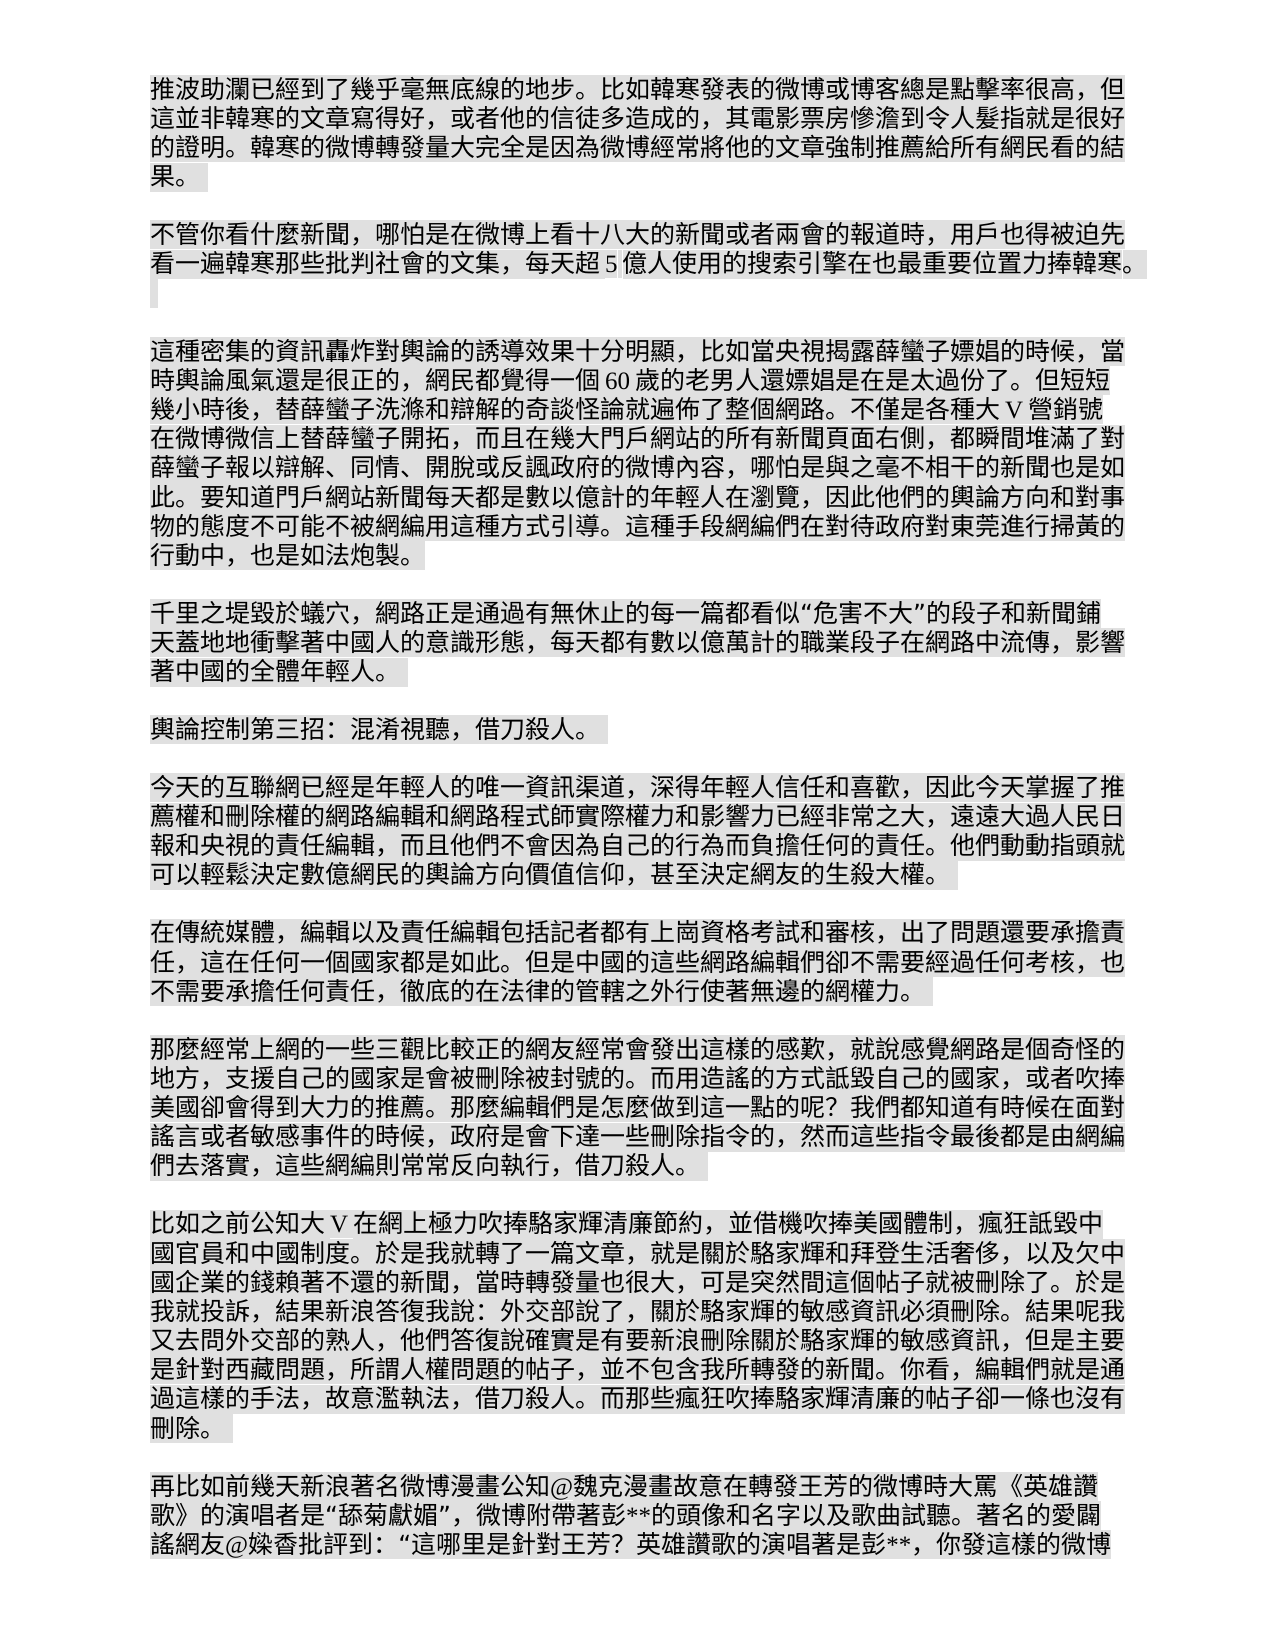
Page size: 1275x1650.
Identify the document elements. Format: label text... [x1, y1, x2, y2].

text 謝謝如龙提供這文章的連結。我怕連結往往很快就會失效，所以把文章複製下來，轉成繁體，讓台灣人讀一讀。強烈推薦。 第一次聽到韓寒，盛傳上億點閱率，於是我就去看他寫些什麼，文筆不錯，但內容並無深刻之處，水平一般，往往是一些所謂社會批判，但多屬雞毛蒜皮。於是我感到很不解，這樣的文字為何動輒千百萬人及時點閱，看兩篇就膩死了不是嗎？我並沒有任何推論，只是當時確實覺得很納悶。 後來，慢慢懂了網路，懂了網軍，懂了資訊操控，再加上台灣全然肆無忌憚的哄抬與造神現象，把那些綠油油的低能無恥的人渣們，一個個捧成明星、英雄、意見領袖，我這才真正看清楚我是活在一個什麼樣的世界中。 人們常把中國和言論管控及缺乏言論自由畫上等號，這完全是鬼扯蛋。中國的管控能力與範圍，差不多就像我在管控巴勒網一樣，只及於自身，而不是像美國那樣無所不在地管控全世界，並且每天散發根本數不清的各種假新聞與扭曲不實言論。我難道不能管理巴勒網？難道我要讓那些垃圾文字及造謠扭曲的極大量訊息充斥整個巴勒網？中國的言論管控，頂多就是像巴勒網這樣，把它乘以一億倍，都遠遠還比不上西方社會及美國滴水不漏無孔不入的管控、滲透與攻擊。 我始終相信這是一個大問題，但它的解決恐怕得透過兩樣東西，一是科技能力，二是資金。天底下並沒有所謂 "清者自清濁者自濁" 這回事；清濁的呈現，恰恰反映了一種能力的展現。這基本上就是一場戰爭，美國在這方面遙遙領先，中國卻像個很善良的北七那樣，每天吃啞巴虧，每天被霸凌，自己是這場戰爭的最大受害者，卻反而還揹了滿身黑鍋。 陳真 2017. 08. 26 =========================== 周小平：文化冷戰與網權力揭秘 2014-03-24 來源：https://goo.gl/dzbNFD 中美較量進入關鍵時代，硬實力不斷下滑的美國，為何仍自信滿滿？ 美國的巧實力和軟實力究竟是如何運作的？ 互聯網為何屢屢淪為顔色革命的最大幫兇？ 看不見的網路輿論為何可以輕易操縱政局？ 泛濫的虛假資訊和失控的網路當如何治理？ 批量化造謠與軍團化的輿論犯罪與資訊恐怖主義究竟應如何防範？ 第一段：網路輿論和網權力是如何失控的？ 進入21世紀以來，網路成為了一種全新的資訊獲取方式，憑藉其快捷的傳播效率和靈活多變的特色受到了全體年輕人的追捧。網路資訊傳播方式超越了工業時代的報紙、電視、千倍不止。其差距就好像火藥槍與原子彈的差距一樣。 有人曾經對我說“周小平，我認為網路是年輕人獲取資訊的重要渠道。”我回答他說：“不對，網路不是年輕人獲取資訊的重要渠道，而是唯一渠道。”現在的年輕人不看電視也不看報紙，即便偶爾看了，他們也不會完全相信電視和報紙的說法，而是會去網路上求證一下，或者通過網路參與討論。因此，互聯網成為了年輕人獲取資訊建立世界觀的唯一渠道。但是，現在這個渠道早就被別人佔領了。 與美國對互聯網的嚴格管理相反的是：我們國家的互聯網一直處於一種疏於管理的狀態。這種疏於管理的狀態造成的結果並非是讓中國的互聯網變成一個無序的自由資訊場，而是讓中國的互聯網淪為了一個被他人掌握和控制了的意識形態戰場。這種明顯的控制我們可以從以下幾個方面清晰地得到驗證。 首先：任何一個網民從進入網路世界的第一刻開始就落入了一個精心設計且組織嚴密的資訊圈套中。比如當網民註冊微博的時候，微博會自動推薦網民關注幾十個帳戶，而這些帳戶裏推薦的大V，100%都是在網上罵政府，或者傳播歷史虛無主義者，造謠，抹黑中華民族，貶低中國人，反對中國現行體制的博主。沒有一個愛國者能享受到這種“待遇”。 而在互聯網協會召開的一次研討會上，有人當面質疑網路媒體只推薦公知的時候，一位從21財跳槽到騰訊的總編輯則這樣當著國新辦和互聯網協會的政府官員回答道：“如果你們愛國者想要獲得我們媒體的推薦，那麼只有一個辦法，就是你們也像公知那樣說話，也推廣公知的理念，否則我們的平臺絕對不會推薦你們的東西。”。我覺得像這樣的人會毀了騰訊的新聞事實派的招牌，這樣的人是騰訊的負資產。 也就是說，在中國的互聯網上誰的粉絲多少，絕對不是由這些人自己的才能獲得的，而是憑藉他們的政*治站隊來獲得的，誰把中國罵得狠，誰反黨反得凶，誰就有粉絲，誰就有話語權。比如某著名反體制律師就在微博的推薦下，幾個月漲了數百萬粉絲。這些粉絲全部是被動，被迫關注的這位律師。因此在網路平臺上，任何一個人，都可以成為大師和大V，前提就是你得醜化中國，反對體制。只要你敢醜化中國，反對體制，自然就會有掌握網路推薦權的人，會給你助力添柴。 因此中國的網民從一上網開始，就會被迫地受到這些反社會和反體制大V的誘導，而那些反駁公知的聲音，愛國的聲音則被生硬的遮罩了，所以在現在這個網路上愛國的聲音永遠辯論不過恨國的聲音，正能量遠遠少於負能量。其原因就是在於網權力的擁有者刻意推薦恨國大V，刻意推薦負能量資訊。然而他們不僅大量推薦恨國大V，刻意推薦負能量資訊。而且還刪除正能量資訊，封殺正能量博主。在當前的互聯網，愛國者不僅得不到推薦，就連正常行文也不行。針對愛國者和正能量的各種封殺手段層出不窮，一刻都沒有停止過。 比如在微博上，他們讓公知大V漲粉，卻讓愛國者掉粉。比如我和一些朋友的賬號都出現了很奇怪的現象，那就是我們的真實粉絲關注和互相關注總是會莫名其妙地被自動取消，而粉絲質量也越來越差。每天都會有大量的僵屍粉和機器人ID替換掉我們的真實粉絲。 在微信，任何一篇正能量文章，哪怕是經過正規媒體發表的，微信的編輯也會將其遮罩，禁止群發。而抹黑中國的，造謠中國的，都會被大量放行。比如，12月25日發佈紀念毛主席的文章《他和他們的家國夢》，全文無一個敏感詞，竟被微信遮罩，但同日，拐彎抹角詆毀毛主席的文章《毛澤東和他的情婦們》卻被微信編輯大量放行，轉發數億次之多。再比如文章《請不要辜負這個時代》時常微信遮罩，而用假資料造謠抹黑中國的所謂《2014年中國國情資文》則被微信編輯大量放行，轉發數億次之多。再在比如質疑公知的微信經常被編輯封殺，而造謠總書記家人的謠言《習主席的女兒為什麼拒絕回國》則被微信編輯大量放行，轉發數億次之多。 不僅在微博和微信，在網路各大論壇，新聞頻道也是如此。恨國公知，反體制人物的言論永遠會被熱門置頂，而愛國者的文章則從來享受不到這個待遇，就算偶爾被要求推薦，他們也只是做個樣子，放在一個沒有流量的位置，或者給你換一個沒有意義的標題，以此來降低你的文章點擊量。所以，在這種情況下，中國的年輕人如果不反黨反社會反體制那才怪了。意識形態的形成是大量資訊長期灌輸的結果，但年輕人每天接收到的都是這些資訊，我們還能奢望網路上能誕生正能量嗎？顯然是不行的。 第二段：網權力是如何打造大V，又是如何打擊愛國者的？ 我們都知道反體制公知大V似乎在網上民意很高，當然這是因為網權力的掌握者給予了他們大量的粉絲和話語權，網路平臺的編輯給予了他們大量的推薦。可這僅僅是一個方面，因為網路上一直也充斥著對他們的質疑之聲，可是質疑反體制公知大V的聲音卻總是無法放大。我們還知道網路上一直都有一群愛國網友在自覺自願地愛國，在積極主動地散播正能量，他們的支持者不少，可是他們卻總是被輕易地造謠和抹黑，這一切是怎麼發生的呢？ 偶像在數位時代是最容易被塑造的東西，因此網權力的掌握者可以通過互聯網輕鬆造神，大多數互聯網的公知大V其實都是經不起推敲的，但網權力的掌握者可以讓他們不受到推敲。大多數愛國者在網路上實際表達的不過是一些樸素的愛國情懷，他們本身都是一些平凡的普通人，但網權力的擁有者則可以輕鬆地針對他們發起一場無處不在的網路大字報，用文革的方式將他們打倒。 比如著名公知李X復(陳真按：可能是指李開復)，造謠傳謠只是他的副業，而通過深入中國互聯網產業，頭頂天使投資人的光環，對中國互聯網從業者和創業者進行精神洗腦這才是他的真正使命。在他掌舵穀歌期間，穀歌用棱鏡計劃監控和盜取中國政府資料以及網民網銀資訊，他多次在各種互聯網創業大會上宣傳基督教和美國的所謂的民主體制，2012年他甚至誘騙了即刻搜索的鄧亞萍，他向鄧亞萍推薦了兩個自己原來在穀歌的手下，用一紙協定將即刻搜索的現金流耗盡，卻沒有給即刻搜索完成任何產品。但就是這樣的一個人，為什麼他在互聯網上看起來依然是擁泵無數好評連連呢？答案很簡單：這是一種假像。 李X復的微博下面千篇一律的粉絲祝福看似無可匹敵，但實際上這裏面是因為有人對其進行了技術處理。就算你半夜三點去李開復的微博評論批評他，或者用事實反駁並艾特他，那麼幾分鐘後你的批評就會被自動清除，然後拉黑，這種工作量顯然不是人力可以完成的。而只要你去他的微博誇獎他，他就會自動向你回復謝謝啊。經過網友曝光，李開復的自動回復功能暫時關閉了，但自動清除對李開復的負面資訊功能至今依然存在。 並且，針對李X復的網路評論有多少是真人評論，很難有人知道。我們唯一可以確認的是，天涯論壇就曾經被查獲了70多萬個相同密碼的帳戶，用於機器軟體輪番登陸製造虛假民意和鋪天蓋地的評論。而微博的機器ID和類似軟體只會更多不會更少。不僅微博如此，論壇和新聞也如此。經過網監的證實，網易編輯可以當著他們的面在幾分鐘內，把一個新聞後面的幾千條負面評論全部變成正面評論，且評論得滴水不漏。 因此，在這種自動遮罩刪除負面資訊，無限放大和吹捧個人履歷的三位一體的網權力助推和包裝下，一個個公知形象被打造起來了。可是這種包裝畢竟是虛假的，從政府抓捕了看似千萬粉絲的薛蠻子卻沒有引起他的粉絲暴動，而從韓寒的小說改編成的電影卻以零票房收尾等情況我們也可以看出這些大V的內虛和外強中乾。但這些表面資料卻極其容易誘使電臺媒體、地方政府、年輕人對這些公知進行盲目崇拜和跟風，這些公知大V藉此活躍在個大官方媒體上，進一步大出風頭。 同樣，網權力的掌握者不僅極力打造反社會反體制大V，不僅懂用一切可用的網路技術和網權力維護這些大V的形象，而且還常年用相反的手段來打擊和毀滅愛國者。首先，愛國者在網上就永遠也不可能享受到自動刪除負面資訊這種高級的定制技術服務，其次對網路愛國者的定義各大網路平臺也極盡污蔑之能。比如在百度搜索王小石首先出來的就是一則貪污犯的資訊，對王小石的詞條評價則是將其描繪成狂熱的文革的瘋子。 所以，網權力已經在中國的互聯網締造了一種：“愛美國昌，恨美國亡。愛中國死，恨中國發。”的普遍事實。人性都是趨利避害的，面對這種絕對的輿論話語權和壓倒性的網權力，大多數人都會選擇投機或者沈默。而整個國家的輿論就在這種形勢下，一步步惡化。因為敢站出來表明自己愛國的人都要遭受全網打擊，而那些憎恨這個國家的公知則會得到整個網路的力捧和保護。 2013年因為在春晚唱英雄組歌而成名的歌手王芳，因為在微博上表達自己熱愛祖國的情感而被圍攻，數百名公知以及營銷帳戶轉發“穿上軍裝，也不過像軍妓”的微博攻擊王芳。一時軍妓一詞滿天飛，而歌手王芳在新浪多次投訴，微博對這些侮辱者和攻擊者沒有做出任何處理，反而是將禁止了王芳的評論權關閉，令其有口莫辨。 而在微博，因為表達自己愛國傾向就被圍攻的還有溫兆倫，劉嘉玲等港臺藝人，誰只要敢說一聲愛國，就會招來反體制公知以及營銷號們的集中轉發和譏笑，他們正以此引導網路輿論向一切敢於熱愛這個國家的人無端開炮。 第三段：在互聯網資訊戰中，網權力是如何控制輿論的？ 在完全控制了互聯網話語權，擁有了對資訊的絕對掌控，又在培養了一系列的反體制公知大V之後，互聯網戰爭已經悄然爆發。事實上這十年來，互聯網資訊戰爭一直在進行著。那些掌握了網權力的人，培養了海量公知大V的人，正利用手中的網路平臺、網路大V以及網權力向中國的網民進行密集的意識形態炮轟。在這個看不見的戰場，硝煙彌漫，每天來自各個方面的負面以及虛假資訊轟炸都以數以億萬計的次數橫行在互聯網上。 輿論控制第一招：根據事物兩面性，反向解讀中國，正向解讀外國。 任何事情都具備兩面性，網路媒體常常根據這一特點，全盤負面解讀中國，全面正面解讀美國。騰訊網的新聞用戶端與微信結合直接就擁有了6.7億網民閱讀量。那麼牽動著幾億年輕人眼球網編又是怎樣誤導輿論的呢？首先我們來看一個案例，當中央宣佈打擊腐敗份子的時候，本來應該是一件大快人心的事情，但結果他們的編輯在新聞背後以網友評論的方式，推薦了一條引導性的讀後點評，是這樣寫的：“傻不傻啊，這樣搞只能把有才能的人逼得離開政府，留下來的都是混日子的南郭先生，以後出臺一些更荒謬的政策，讓你們哭去吧。” 再比如，美國警察毆打亞裔老人的新聞，這些網編則向網民解讀道：“打得好，要是中國警察也這樣就好。這說明美國執法必嚴，是法治國家。”——這真是為美國洗地不遺餘力，為抹黑中國不分青紅。 同樣的問題也出現在其他的網路媒體，比如財X網這條微博就很有代表性，當美國人製作巨大的巧克力棒的時候，他們吹捧說這是創意，是世界上最好的巧克力公司。當中國人製作巨大的月餅的時候，他們說這是浪費，是恥辱。 而類似的現象，在互聯網行業已經是一個普遍現象。幾乎每條新聞互聯網編輯們都是這樣操作的，每天都有數以億萬計的人在瀏覽這種負面解讀的新聞。不信，我們隨手翻幾條新聞，看看當這些新聞觸網之後，都變成了什麼模樣。 比如這條， 環球時報的原文是：《中國海監船追擊日本漁船出12海裏》，但結果竟然被網路媒體改為：《中國海監船在釣魚島12海裏處停止追擊》。 解放軍報原文：《中國夢的自信在哪里》，但結果竟被網媒改為：《軍報：我們的主義是宇宙真理》 網友文章原文：《運9之迷-我國新型運輸機初探》，但結果竟被網媒改為：《中國運9自動化程度仍不如C-130》。 環球網原文：《默克爾向中國傳遞合作信號》，但結果竟被網媒改為：《默克爾希望中國對制裁伊朗態度積極》。 人民網原文：《俄羅斯披露中國強大的防空戰力，紅旗16性能出色》，但結果竟被網媒改為：《中國防空系統難以抵擋巡航導彈攻擊》。 人民網原文：《俄媒披露中國或造千架四代機，數量在世界居首》，但結果竟被網媒改為：《中國三代機發動機性能不達標，殲20難成功》（原文沒有一字和發動機有關）。 人民日報原文：《摒棄“狹隘的極端主義”》，但結果竟被網媒改為：《黨報：因腐敗就否定國家太極端》。 解放軍報原文：《理解不曲解》，但結果竟被網媒改為：《軍報：領會領導意圖的幹部才是好幹部》。 環球時報原文：《美國中國日本等國投票反對廢除死刑》，結果卻被網媒改為：《111個國家支援暫停死刑，中國和朝鮮反對。》等等等等，不一而具。這樣的負面解讀在互聯網已經持續了十多年，請問，天天用這種角度看中國的年輕人們又怎能不對這個國家和政府充滿了困惑和鄙視以及敵意呢？ 輿論控制第二招：遮罩美國負面，放大中國負面。資訊炸彈飽和轟炸。 我們通常都認為有爭論才有進步，但是如果網路平臺的話語權全盤失控的話，那麼任何爭論都沒有意義。因為網路媒體只放大一方的聲音，卻遮罩另外一方的聲音。在這種極不公平的網路環境下，沒有人可以與之辯論。比如在中國好還是外國好的問題上，網路平臺全面倒向美國，以集團軍的方式作戰從多個角度不同層面進行資訊轟炸。 比如在百度搜索：“福利非常好,水費全免,電費非常便宜”這組關鍵字我們可以看到有552萬個搜索結果，這些網路文章幾乎覆蓋了所有的論壇和微博微信產品，貼得到處都是。這些文章千篇一律，使用的是同一個模板，同樣的內容。唯一不同的是國家的名字，這些帖子的編造者用遊記或者出差筆記的手法，吹捧各個國家的福利待遇好，有澳洲、法國、臺灣、印度、英國、日本、美國、韓國、甚至尼泊爾、埃及、伊拉克等等，從房價到醫療再到教育、再到衣食住行進行全面的造謠，吹捧中國以外的地區人民生活都是天堂，只有中國最糟糕，矛頭直指共產黨和中國體制，而大量沒有出過國的網民都十分相信這些遊記和內容。這種從衣食住行方方面面抹黑中國的謠言段子在微博微信上更是泛濫成災。 甚至連法X功(陳真按：法輪功)等一些邪教的資訊以及他們編造的政治謠言也有職業水軍長期在微信上到處散佈，每個微信公共賬號博主都曾經收到過。而這種大規模的有組織的行為顯然不是網友自發的，只能是來自境外勢力的專業運作。 此外，大多數的網路熱點的爆發，公知以及網路平臺編輯們的參與無處不在。他們憑藉手中的粉絲數量或者編輯權力可以隨時隨地製造熱點。他們可以把警察抓壞人可以說成暴力執法，把老人摔倒可以說成城管打人，把“消防員奮戰2小時把被洪水圍困的9個市民救起了8個。”的新聞篡改為“飯桶消防員2小時救不回1個人。”可以說高鐵有輻射，也可以說殺人犯是英雄。他們為什麼會有如此翻雲覆雨的能力呢？如果我們仔細觀察就不難發現，這些熱點事端或者謠言的背後都有公知大V們集體轉發和網站編輯們暗中推波助瀾。 通常情況下，那些平時造謠傳謠的各種營銷微博，只是在利用虛假歷史或者誇張的謠言吸引要求，公知們也是各推各的理念，但在需要製造社會熱點的時候，他們則必然會集中力量去轉發同一個帖子，就像約好了一樣。所以，政府偶爾警告幾個甚至十幾個公知根本沒有用，只要一半以上的營銷號和公知參與轉發，就足以形成巨大的網路熱點，在很多熱點事件上，我們都不難看到各類公知賬號在極短的時間內像排隊一樣地轉發。 不僅公知會集中轉發炒作，而且網站小編還會利用自己手裏的網權力，為這些謠言和熱點事件推波助瀾，他們或者在論壇上給這些帖子置頂，加精，強推，又或者在微博上給這些微博加分，幫助其擠進熱門排行榜，甚至動用軟體的群發功能向數以億計的網民群發謠言。 2013年，有網友混入了公知們組建的轉發聯絡群，就獲得了他們在造謠污蔑王小石、周小平等網攻擊事件中的操作手法，他們首先是編造謠言，用一個匿名的小號發佈，再邀請幾十個公知以及營銷號進行集中轉發。然後微博編輯再幫助他們加分加熱點，以及通過微博以及各大網路新聞軟體向數億微博用戶群發謠言。而公知和營銷號之所以這樣幹，是因為他們可以賺到錢。從支付寶交易記錄來看，如@擺古論今 @高會民這樣的中小V營銷號，轉發謠言一次150，原創一條300元，一個月有數百條，收入數萬元，而其他大V價格更高。 而同樣的操作手法在東莞掃黃、北京7.23大雨、廈門公交車縱火案、余姚大水、馬航飛機失事、雅安地震、自來水含鉛、只有中國有霧霾、中國崩潰論、夏俊峰案、冀中星爆炸案、縫肛門假新聞、陳寶成假抗拆，以及楊佳案等數百起社會熱點話題中都屢見不鮮。 比如在霧霾問題上，就是如此。全世界都在治理霧霾，中國確實需要環保，這些都沒有問題。但是網路卻把一個現象極端放大，形成一種全民恐慌。。每當美國大使館發佈pm2.5預報，就有無數營銷帳戶和公知拼命轉發，並且像墨迹天氣、百度首頁以及其他天氣預報手機軟體也都紛紛跟進，一方面編輯隨意修改或誇大污染值，網友每天打開手機和百度首先映入眼簾的就是“嚴重污染”四個字。 在這些網路編輯眼裏，只要起霧就是污染，只有藍天白雲才是無污染，全然不顧只要起霧pm2.5必然飛快上漲的基本科學常識。大多數國家都不會以單獨的pm2.5濃度作為污染值來發佈，而是會根據大氣中的有毒成分來公佈，可唯獨中國的媒體和天氣軟體是用pm2.5來衡量污染值的。 在同一天，我們看到北京氣象臺發佈的分明是陰天有霧，有輕度污染。但是在這些軟體和百度首頁以及各大門戶網站上卻是紅色大字：“嚴重污染”。甚至只要網友在霧天打開微博，無論閱讀什麼資訊，頂部都經常會出現利用霧霾大搞軟體營銷的非法廣告。 每逢大霧，必有大謠，無論正規媒體闢謠多少次，但說中國煤炭含有放射性，每年幾萬噸鈾燃燒到空氣中造成放射性霧霾的虛假消息仍然成億萬次地通過微信鋪滿了全國的大部分手機。只要有利於引起負面情緒，不管再假的謠言，都會得到微信編輯的放行。 實際上霧霾絕非中國特色，天氣為主導才是主因，全球霧天PM2.5濃度都很高，通過網路查詢我們不難看到日本、英國、法國、美國同樣如此。早就有在國外留學的網友拿出英國、美國、法國、日本PM2.5經常爆表的資料來反駁“中國霧霾論”，但網站編輯面對這些網友發出的：“外國起霧PM2.5也爆表的質疑”時，則巧妙地用兩種截然相反的態度去誘導輿論。 我們經常看到同樣的頭版位置，如果是中國起霧編輯就會加上“嚴重污染”“市民戴口罩出行”等解讀，而如果是美國起霧，編輯們則加上“芝加哥恍若仙境”“自由女神騰雲駕霧，仿佛浮在空中美輪美奐。”甚至各大網站還集中轉發“中國霧霾漂到日本”，“美國霧霾是從中國飄過去的”這樣的假新聞，以此吹捧美國環境，詆毀中國環境。 其實，任何一個國家都沒有用pm2.5來作為污染衡量標準，因為只要下雨下雪起霧都必然爆表，即便原始森林也不例外。但中國媒體卻拼命放大霧，甚至搬出霧霾這個辭彙來進一步誇大中國的環境問題。 除此之外，篡改搜索結果也是網路媒體的慣用手段。比如你通過網路查找網路電子詞典，或者使用搜索引擎，關於美國的基本都是正面的，關於中國的則基本是負面的。2013年我曾經在央視《對話》節目中曝光過使用百度搜索“奧巴馬打傘”出來的結果是奧巴馬自己打傘，和中國幾個鄉長讓別人打傘的畫面，搜索“美國警察打人”出來的結果全部是中國警察和城管打人的圖片。 當時在場的幾位嘉賓和北京市互聯網協會的佟力強均現場測試證實了這一點，消息曝光後百度編輯和相關技術人員迅速修正了這一“問題”。但更多的關鍵字卻並沒有修改，比如現在搜索“外國人下跪”出來的畫面卻依然全部是中國人下跪的畫面，搜索“小布希打傘”出來的結果依然是小布希自己打傘並且和中國個別幹部讓部下打傘的照片。再比如搜索查找百度百科，關於謠言的定義引用的案例卻是“一則謠傳中央日報稱毛主席能活140歲。”等等等。 基本上，網路詞典和搜索引擎是現在的年輕人學習知識的主要來源，但是我們可以看到在那上面美國的歷史、英雄人物、典故都被全面美化的，而中國的歷史或者熱點辭彙則被片面地解讀著，甚至有官員被紀委查獲落馬以後，他們的百度詞條也會被修改為“中央維穩系畢業”，但是對美國的官員就算欠錢不還，鋪張浪費，但百度詞條也將其定義為“廉潔簡樸”。因此我們不難看到一些互聯網從業者正在系統性地利用一切機會謠翻中國，誤導網民。 不僅如此，在散播那些敢於抹黑中國和如果造謠詆毀中國的公知言論方面，網站編輯們的推波助瀾已經到了幾乎毫無底線的地步。比如韓寒發表的微博或博客總是點擊率很高，但這並非韓寒的文章寫得好，或者他的信徒多造成的，其電影票房慘澹到令人髮指就是很好的證明。韓寒的微博轉發量大完全是因為微博經常將他的文章強制推薦給所有網民看的結果。 不管你看什麼新聞，哪怕是在微博上看十八大的新聞或者兩會的報道時，用戶也得被迫先看一遍韓寒那些批判社會的文集，每天超5億人使用的搜索引擎在也最重要位置力捧韓寒。 這種密集的資訊轟炸對輿論的誘導效果十分明顯，比如當央視揭露薛蠻子嫖娼的時候，當時輿論風氣還是很正的，網民都覺得一個60歲的老男人還嫖娼是在是太過份了。但短短幾小時後，替薛蠻子洗滌和辯解的奇談怪論就遍佈了整個網路。不僅是各種大V營銷號在微博微信上替薛蠻子開拓，而且在幾大門戶網站的所有新聞頁面右側，都瞬間堆滿了對薛蠻子報以辯解、同情、開脫或反諷政府的微博內容，哪怕是與之毫不相干的新聞也是如此。要知道門戶網站新聞每天都是數以億計的年輕人在瀏覽，因此他們的輿論方向和對事物的態度不可能不被網編用這種方式引導。這種手段網編們在對待政府對東莞進行掃黃的行動中，也是如法炮製。 千里之堤毀於蟻穴，網路正是通過有無休止的每一篇都看似“危害不大”的段子和新聞鋪天蓋地地衝擊著中國人的意識形態，每天都有數以億萬計的職業段子在網路中流傳，影響著中國的全體年輕人。 輿論控制第三招：混淆視聽，借刀殺人。 今天的互聯網已經是年輕人的唯一資訊渠道，深得年輕人信任和喜歡，因此今天掌握了推薦權和刪除權的網路編輯和網路程式師實際權力和影響力已經非常之大，遠遠大過人民日報和央視的責任編輯，而且他們不會因為自己的行為而負擔任何的責任。他們動動指頭就可以輕鬆決定數億網民的輿論方向價值信仰，甚至決定網友的生殺大權。 在傳統媒體，編輯以及責任編輯包括記者都有上崗資格考試和審核，出了問題還要承擔責任，這在任何一個國家都是如此。但是中國的這些網路編輯們卻不需要經過任何考核，也不需要承擔任何責任，徹底的在法律的管轄之外行使著無邊的網權力。 那麼經常上網的一些三觀比較正的網友經常會發出這樣的感歎，就說感覺網路是個奇怪的地方，支援自己的國家是會被刪除被封號的。而用造謠的方式詆毀自己的國家，或者吹捧美國卻會得到大力的推薦。那麼編輯們是怎麼做到這一點的呢？我們都知道有時候在面對謠言或者敏感事件的時候，政府是會下達一些刪除指令的，然而這些指令最後都是由網編們去落實，這些網編則常常反向執行，借刀殺人。 比如之前公知大V在網上極力吹捧駱家輝清廉節約，並借機吹捧美國體制，瘋狂詆毀中國官員和中國制度。於是我就轉了一篇文章，就是關於駱家輝和拜登生活奢侈，以及欠中國企業的錢賴著不還的新聞，當時轉發量也很大，可是突然間這個帖子就被刪除了。於是我就投訴，結果新浪答復我說：外交部說了，關於駱家輝的敏感資訊必須刪除。結果呢我又去問外交部的熟人，他們答復說確實是有要新浪刪除關於駱家輝的敏感資訊，但是主要是針對西藏問題，所謂人權問題的帖子，並不包含我所轉發的新聞。你看，編輯們就是通過這樣的手法，故意濫執法，借刀殺人。而那些瘋狂吹捧駱家輝清廉的帖子卻一條也沒有刪除。 再比如前幾天新浪著名微博漫畫公知@魏克漫畫故意在轉發王芳的微博時大罵《英雄讚歌》的演唱者是“舔菊獻媚”，微博附帶著彭**的頭像和名字以及歌曲試聽。著名的愛闢謠網友@媣稥批評到：“這哪里是針對王芳？英雄讚歌的演唱著是彭**，你發這樣的微博明顯是針對習家。”隨後這個在微博上以闢謠為原則，從不參與左右之爭，從不參與意識形態之爭的網友帳戶被徹底消號，微博編輯給出的理由同樣是：“國X有規定，凡是涉及彭**的微博一律刪除。”結果就是這樣，替第一夫人打抱不平的網友被徹底刪除了，而真正漫駡彭**的始作俑者卻一點事也沒有，僅僅是那將條微博一刪了之，今天其依然活躍在微博，得到編輯們的強力推薦。 同樣，當公知被質疑的時候網編們一定會出來為止維護形象。而當愛國者被攻擊的時候，網編們則堅定地和造謠者站在一起。2014年2月20日，四川前黑社會老大劉漢被捕。有網友爆料稱新浪公知@李大眼在微博上把中國罵了個底朝天，對中國的一切都看不慣，唯獨只有一篇是誇獎中國的某所希望小學，而那所小學恰恰就是劉漢修建的。當然僅憑這種聯繫顯然不能揣測李大眼和劉漢之間有什麼關係，但是環球時報的微博發表了一條微博講出了這兩件事的聯繫也並無過錯。但環球的一條微博很快引來了震怒，不僅打電話要求環球時報立刻刪除這條資訊，而且多名公知也集體聲援李大眼，為李大眼辯解，要求環球時報“給個說法”。事後環球清空和刪除了之前所發的相關微博。 然而同樣是這批人，當南都評論的官方微博轉發王小石是貪污犯，新京報官方微博公然造謠周小平是勞改犯，公知集體轉發污蔑王芳是軍妓等等虛假資訊時候，不僅反社會公知大V們大都參與了轉發和擴散，而且微博微信編輯們不僅不會將其刪除或闢謠，反而將這些謠言送上微博頭條，甚至動用手機用戶端強制彈出等手段，讓謠言得以充分的傳播。網站以及微博微信的編輯們不僅對人如此，對國家也是如此。那些造謠中國軍隊，中國警察，中國體制，中國文化以及虛無歷史的帖子他們從來就不會去主動刪除，每次都是網友自發的，證據確鑿的闢謠微博都已經好幾天甚至好幾個月之後，針對中國的惡毒謠言卻依然高挂，沒有人處理。 比如一些媒體微博用PS的圖片造謠中國沒有森林，無數網友用大量證據投訴微博管理員也視而不見但是對美國他們卻倍加關注，精心呵護。在中東亂局爆發時候，公知紛紛吹噓這些美國為了民主而挑起的正義戰爭。而環球時報的微博則發表了一系列由美國大兵舉牌的反戰圖片，有效地反駁了公知們的言論。然而編輯則直接電話威脅要求環球時報立刻刪除這些對美國的不利資訊，否則就視為謠言處理，將打上不實資訊的標簽，在此威壓之下環球時報只得選擇刪除微博。而這條資訊卻100%是真實的，甚至連美國自己的CNN網站上都不難找到。但微博對美國的呵護之情顯然已經高過了美國境內的自身媒體。 除了在網路上逆向操作，故意借刀殺人打擊愛國者，保護反體制反社會大V之外，這些人還通過成立輿情分析公司，賣給政府虛假輿情專報的方式來打擊愛國者，吹捧大V為反體制大V。試圖用這些虛假的輿情資訊從中共內部影響和誤導政府決策。像某輿情公司，通過與中國官方媒體的合作取得了“官方外衣”以後，就經常如此。他們不僅自己就是經常通過種族歧視式的方式在微博微信上造謠傳謠，更常常謊報輿情和軍情誤導政府決策。 在此人所在輿情公司提供的專報裏，那個常年在課堂高喊：“中華民族就是豬一樣的民族、毛澤東是個人渣、中共故意餓死三千萬”的某歷史老師被吹捧為“極受網友歡迎的風趣幽默的歷史啓蒙者，就算有些語言不妥，但總體說來他是網路上最受網友喜歡的歷史老師。”，把和疆獨份子來往密切，在微博上為黑社會頭目劉漢事迹站臺的李大眼吹捧和評選為“中國大時代銳士”“年度博主”“百度新聞人物”等等等等…… 而這些輿情公司之所以能把輿情分析扭曲成這樣，是因為他們採用的資料都是來自這些些反體制反社會大V自己或者其支持者的微博評論。儘管那些反對和揭露那位歷史老師的網友更多，儘管質疑李大眼或者李X復、薛蠻子等大V的微博早就經常得到上千萬的訪問量和數萬計的網友支援，但這些民意卻被這樣的輿情公司有意忽略掉了。 比如在收集夏俊峰案等熱點案件的網民反應時，在收集周小平、王小石等人的愛國文章網民反應時，以及在收集劉嘉玲、溫兆倫在微博發表愛國觀點之後網民反應時，這些輿情公司同樣如此翻雲覆雨。儘管那些力挺愛國者、愛國明星、揭批和反對夏俊峰案、圍攻高鐵、圍攻PX的支援率儘管也很高，儘管這些人的聲音也能獲得數萬網友支援和評論力挺，但這些聲音和資料從來都不會被這些輿情分析公司收集，反而是那些咒駡愛國者、愛國明星和力挺公知的轉發卻總是能得到精確地統計。 這種有選擇的輿情收集常年向政府傳遞著錯誤的民意信號。因為有幾萬個公知的粉絲和水軍機器人質疑中國的奧運冠軍，於是我們的奧運健兒回國後只得低調處理仿佛做了什麼丟人的事情一樣，而其他國家的奧運冠軍回國後則會得到英雄般的夾道歡迎。因為有幾千個公知的粉絲和機器人在評論裏質疑謾駡和造謠愛國者，愛國者就被戴上了“有爭議”的高帽子被正規媒體冷藏，而美國的愛國者則會得到正規媒體的尊重。因為有幾千個公知和機器人在評論裏質疑謾駡那些敢於誰自己愛國的明星，這些明星就也被戴上了“有爭議”的高帽子失去了很多上臺表演的機會，而美國這樣的愛國明星則會得到更多的上臺表演機會……如果說社會的正能量是靠激勵正面偶像打擊負面偶像來建立的話，那麼這種虛假的輿情分析資料其目的就是在試圖讓中國政府做出打擊正面偶像，激勵負面偶像的錯誤決策，長此以往後果不堪設想。 第四段：千里之堤毀于蟻穴，文化冷戰早已針對中華文明核心下手。 如果有一隻猛獸出現在村莊附近，那麼村民們一定會特別緊張，嚴加防範。但是如果出現在村莊裏的是一隻白蟻則根本不會有人去注意。而美國的文化冷戰也正是通過這樣的方式進行的。他們組織職業寫手日夜編撰著成千上萬的文章和段子，通過美資背景控制的這些網路平臺以及精心打造的導師、偶像和大V在中國社會廣泛傳播。每一段篇文章看似“問題不大”，但是如果我們把這些文章都看一邊起來，就會發現我們社會的方方面面和道德基礎正在被這些段子和文章日夜侵蝕。 實際上，美國文化冷戰的制定者和作戰方案十分先進，美國運用資訊武器的掌握和運用比起我們整整高出了一個代差。這種差距就好像當年我們用土炮去對抗滑膛炮和開花炮彈一樣。當我們以為黑客戰就是網路戰的時候，美國卻早已把網路資訊站和文化戰爭作為了國家策略來推動。黑客是最低級的網路戰，最高級的網路戰則是可以僅憑通過文化力量潛移默化地影響另一個國家的人民，就能達到操縱輿論甚至是影響政局的目的。而美國如果網路對中國發起的文化戰爭十分高明，直接針對中華文明的特質和特徵定向下毒。難怪希拉裏會自信地演講到：“只要充分地運用好美國的巧實力和軟實力，美國就能完全掌握中國。”實際上，美國對中國的文化冷戰主要是通過以下九招向中國意識形態領域發動進攻。 文化冷戰第一招：滅偶像。毀滅中國道德標竿，改樹美國偶像。 在全世界範圍內，無論古今中外，道德模範和偶像的示範作用是十分重要的，在美國也不例外。美國就連拍《蜘蛛俠》《超人》這樣的電影都不忘加上從貨車邊救起小姑娘，或者扶老太太過馬路這樣的橋段，其目的就是為了達成向雷鋒、賴寧一樣的示範效果，進而使得全球人民心向美國。然而美國一方面通過各種影視劇作麼在全球範圍內塑造自己的道德偶像，另一方面又加緊通過網路系統性地摧毀中國人自己的道德偶像。 在中國的微博微信以及各大論壇上，這種毫無盈利可能的職業抹黑中國道德偶像的微信公共賬號、微博賬號、論壇水軍鋪天蓋地，沒有一個中國偶像可以逃過他們的抹黑。例如微信公號：桃花島主就常年向微信用戶群發各種精心編造的文章。例如：《笑噴了，數學帝分析雷鋒同志揀糞》《拆穿西點軍校學雷鋒的謊言》《新華網自爆雷鋒照片大多為補拍》《“完美軍人”歐陽海是怎樣塑造出來的？》《“英雄少年”賴甯的真正死因》《“當代保爾”張海迪走下神壇始末》《掏糞工人時傳祥的悲劇》《“鐵人”王進喜是怎樣煉成的？》《經不起推敲的邱少雲》《焦裕祿的事迹是兩個人拼湊起來的》《“英雄戰士”劉學保的騙局》《草原小姐妹遇險和被救的真相》……這樣的公共賬號多如牛毛，每天都批量生產這，這樣的有組織的群發文章一律快樂地通過的微信編輯的“審核”，網友舉報也一律被編輯們視而不見。 還記得網路是年輕人獲取資訊的唯一渠道否？試想一下就在我們看這部短片的時候，這樣的讀起來妙筆橫生，讓人捧腹不已但是卻帶有明顯抹黑、造謠和侮辱性的，能徹底摧毀中國人道德模範的段子和文章就又傳播了數以萬計的人群。而這種抹黑自1998年互聯網在中國全面開花結果以來就從未停止過瘋狂的傳播。 在網路媒體，洋人偶爾在中國做件好事總會有大V和網路媒體頭條力挺和傳播，但中國人做好事絕對得不到大V和媒體的頭條待遇，甚至還罔顧彭宇承認撞到老人的事實，故意炒作出“彭宇冤案”的輿論氛圍來來打擊中國人好人好事的積極性。 文化冷戰第二招：毀信仰。針對中華文明世庶信仰下手，毀滅祖先崇拜，改造為洋人崇拜，基督崇拜。 中華民族是一個世庶文明的國家，推行的是祖先崇拜。祖先崇拜讓中華文明比西方文明更早擺脫了神權社會的控制，也從來沒有墮入過政治與神教合為一體的深淵。我們中國人崇拜的不是西方那套聖子、聖父、聖靈，而是崇拜自己的先賢、先烈、先祖。當我們在學習先人們的教導、教誨的時候，會自然對他們充滿崇拜，世庶文明的根基由此奠定。 而先賢、先烈、先祖，向我們傳達的很多普世價值觀無非是“要勤奮好學”“要勤儉節約”“要為人與善”“要有素質”“要重視教育”等等等等，這些傳遞普世價值觀念的文章中的偶像和說教者一般都是中國的先賢、先烈、先祖或者長者與老人……然而在今天我們所特有的這種祖先崇拜的觀念被美國文化冷戰摻雜進了毒藥。他們用微信、微博、大V、論壇水軍四處傳播精心編撰了一些列新的“要勤奮好學”“要勤儉節約”“要為人與善”“要有素質”的典故和段子，而這些段子裏的模範和說教者不再是中國的老人，也不在是中國的先賢、先烈或先祖，而是千篇一律的外國人！！ 譬如：《一個印度工程師所寫：令人憂慮，不閱讀的中國人。》《英國人眼中的中國》《中國人在德國吃飯被訓斥》等等等等，在這些編造的虛假段子和文章裏，向中國人日夜勸學、勸儉、勸善、勸勉的物件，全部都變成了外國人。而且全部都有相當具有針對性，食物浪費最嚴重的歐洲人在勸誡中國人要節約，基礎教育一塌糊塗的美國人在勸解中國人要重視小孩教育，社會風氣奇差，19世紀前不知洗澡為何物的的英國在勸說中國人要講衛生，宅男最多的日本在教導中國人要多強身健體，甚至連文盲國家印度也跑來教導中國人要多讀書…… 這樣的文章在論壇、微博、微信鋪天蓋地，每天都數以億計地被人閱讀者，深信著。中華文明祖先崇拜的牌坊就這樣被悄然偷換成了外國人的塑像。 而針對中國文明的發源地，河洛文明（今天的河南）則更是集中火力進行了抹黑。在YY這樣的聊天網站上，平時以色情視頻聊天為主（又是IDG投資），每到晚上人氣最往的時候，就會有數以千計的ID在上面刷屏辱駡河南人是騙子。 文化冷戰第三招：反人類。大搞種歧視，打擊當代以及下一代中國人的自信心，維持中國人的自卑感。 自信是人類個人、家庭乃至整個國家和民族保持旺盛勢頭的必要心理，但是現在美國正利用互聯網瘋狂打擊著中國人和中國下一代自信心。由於中國沒有《反種族歧視法》，所以美國就侮辱和貶低整個中華民族入手，拼命醜化中國人。《中國式過馬路》《丟人丟到國外去了》《中國人是世界上少數沒有信仰的可怕國家之一》《不閱讀的中國人》《中國人有10大不可思議》《中國：不遵守規則的世界》等等全面的醜化和詆毀中國人，美化外國的人微博微信以及論壇上甚至《知音》《讀者》上也比比皆是，這種針對一個民族的全面抹黑歷史上只有希特勒對猶太人幹過，而美國人也正通過網路如法炮製。 除了抹黑和打擊當道中國人，打擊下一代中國人自信心的文章和編造的段子也層出不窮，比如對比中美、中日以及中外小孩的水軍文章也是鋪天蓋地，最知名的有《家長對比中美同齡女孩》《中日夏令營的較量》等，每天都有數以億萬計的人在瀏覽。在這些文章裏面，中國的孩子總是千篇一律的：笨、傻、蠢、懶、呆、自私、猥瑣、沒禮貌、沒孝心、還愛耍性子，而外國孩子個個都是白蓮花，懂禮貌、愛勞動、身體好、素質高、團結、有禮貌，還個個都是大孝子，脾氣好得像天使……這些鋪天蓋地的文章通過手機電腦日夜向中國人洗腦，已經造成了普遍的自卑和媚外心態。 文化冷戰第四招：反智。傳播僞科學，力推環保恐怖主義，打斷中國工業化和科技進程。 科學技術是第一生產力，因為科技的不斷進步和生產力的不斷進步，大多數中國人終於過上了過去想都不敢想的生活，但是近年來利用互聯網瘋狂醜化中國工業化進程，醜化現代化城市生活，美化農耕文明才是世外桃源的氛圍愈演愈烈，反智色彩極端嚴重。《高鐵乘務員因輻射流產》的謠言到《全球變暖，北極冰川融化》的騙局，再到《中國霧霾的元兇是煤炭裏的放射性物質》、《PX專案被環保人士稱之為斷子絕孫工程》《斷子絕孫核電站》等等虛假謠言和文章在微博微信以及各大論壇的瘋狂傳播，更是培養了大量的反智人群，加之公知大V的煽風點火，一場又一場的鬧劇不斷上演，每逢建廠必有大謠，每逢大謠必有動蕩，從廈門PX工廠到昆明PX專案，從鉬銅冶煉到啓東造紙，從高鐵受阻到江門核燃料棒專案被擱置，這些反智文章和段子都起到了巨大的作用。 文化冷戰第五招：唱衰中國。散播崩潰論，社會不公論，打擊中國年輕人積極性。 像這種《中國國情最新資料讓人震驚》，《中國即將崩潰》《中國不敢公開的大資料》等文章比比皆是，每年都有大量的文章從經濟、政治、產業結構、國情資料等方方面面來論證中國不久之後就要崩潰的文章。這些文章極進誇張扭曲之能，在微博微信和人人網這樣的學生網站以及各大論壇瘋狂傳播。而寫下這些文章的人，同樣也得到了微博微信的大力推薦和包裝打造，經常出現在網站首頁，各類高端論壇，向全社會傳播一種滅世氛圍和沈船學說。這些虛構的恐嚇性文章讓中國年輕人對自己的未來，對中國的未來，對中國政府，對中國體制充滿了不自信和抵觸心態。 文化冷戰第六招：先亡其史。全面詆毀中國歷史，全面美化美國歷史。 無論是微博上的@擺古論今 @豐乳肥臀 @文史女教師等虛假歷史營銷帳戶，或者是微信公共賬號@歷史塵封檔案 @東方歷史評論等營銷帳戶，還是喜歡高談虛假歷史的袁老師，亦或是在個大視頻網站熱門頭推的到處宣傳虛假歷史，編造毛主席是種鴉片黑幫老大的高主持人，都集中統一地在幹著一件事：那就是徹底抹黑中國的歷史，使人民產生憤怒感。這些營銷帳戶或者公知大V常年被個大網站歷史和文化頻道力推，他們的編造歷史的文章和段子數以億萬計的在論壇以及微博微信甚至正規媒體上傳播。 在他們的傾力推動下，朝鮮戰爭被描述成了炮灰腦殘戰爭，解放戰爭被描述成了共產黨竊取勝利果實。他們還編造說“那些幫助共產黨打江山的英雄則被抛棄淪為了乞丐”，“洋人是解放中國的天使”，甚至“連內蒙古丟失都是因為共產黨和蘇聯的秘密契約所造成的”。欲亡其國，先亡其史，試問在這種長年累月的歷史虛無化攻擊下，中國還剩下多少民心？ 反之，對美國的歷史和人物網路編輯則極度美化，中國年輕人幾乎沒有一個人知道林肯是打內戰的，幾乎沒有一個人知道華盛頓喜歡活剝印第安人人皮，在網路上美國的歷史典故和歷史人物都是完美無缺的形象，而中國的歷史以及歷史人物卻飽受各種攻擊和抹黑。 在中國政府2013年決定打擊互聯網謠言的時候，百科這個每天都有數億人查詢的網路詞典卻用一則毛主席的傳聞來定義謠言。謠言的案例千千萬，為何偏偏扯上毛主席？這樣的結果就是讓查詢的網友們都紛紛感歎：“原來中共才是最大的造謠黨。” 而同樣我們對比一下就不難看出，網路詞典定義華盛頓則是用了一則純粹編撰的謠言“華盛頓和櫻桃樹”來教育中國的年輕人和網民。雖然這則謠言已經被無數次證明是虛假的，雖然真實的華盛頓喜歡穿人皮做的皮鞋，但是網路編輯們卻始終堅持用謠言美化美國歷史人物。 文化冷戰第七招：瓦解公信力。利用各種災難或者重大事件造謠，影響國家和政府以及執法機關公信力，煽動人民與公權力機關的對立情緒，和不滿情緒。 每逢災難發生的時候，本來應該是全國人民團結一心衆志成誠地應對災難，而這時網路編輯們、公知大V們又開始行動了。利用災難吸引人民眼球的時刻，他們火速行動，做到了每逢大災必有大謠，沒逢小災也有大謠。比如有人不顧警戒線強行在汛期進入泄洪通道釣魚，消防人員接警後冒著生命危險火速救起了9個人中的8個人，只有最後1個人實在沒有時間救回，但公知大V和各類版主編輯聞風集體出動，編造了《消防隊員兩小時救不回一條人命》的帖子，送上了微博頭條，刷滿了全國微信用戶，堆滿了每一個論壇，還得到了版主們和置頂和加精。 這種同樣的操作手法還運用在了地震、水災、火災等自然災害發生時。汶川和雅安地震，解放軍救災圖片被描繪成了鎮壓圖片，余姚發生水災解放軍救災畫面被遮罩，微博微信所有大V瘋傳政府過了48小時還不救災。北京大水，儘管有人民警察英勇犧牲，只有一個捨不得丟棄新買私家車的人被水淹死，而公知卻利用日本水電站的圖片來冒充日本下水道的圖片，指出是中國政府的體制問題才導致了北京下水道不如日本。 同樣，歐洲水災幾公里的鋁合金防洪牆被吹捧成了體制勝利，而中國部隊用沙包救災畫面則被描繪成了體制落後的象徵。儘管歐洲的那幾公里鋁合金防洪牆被證明是貪腐工程而且被洪水衝垮，儘管中國很多地方也有鋼制防洪牆，但這些資訊被網站編輯和公知大V們統一無視和自動過濾了。 文化冷戰第八招：打擊幸福感。把中國人所關心的所有話題和領域用海量謠言全面抹黑。 中國人民的生活水平日益提升，老百姓心態正從“解決溫飽問題”改變為“提高生活質量”，因此食品安全、保健、健康、環境問題、婚姻家庭、自我實現等等日益成為了老百姓更為關心的話題。但是恰恰是針對這幾個方面，有專門的人職業從事精確的定點抹黑。從“人造假雞蛋”到“打針西瓜”，從“生蛆橘子”到“國產奶粉”，從“房價”到“醫療”從“土壤”到“空氣”從“婚姻”到“前景”，從“科技”到“藝術””所有中國人關注的焦點話題都無一例外遭到了有組織的虛假資訊全面醜化和誇大扭曲。很多如“打針西瓜”“假雞蛋來襲”等經典謠言如今依然在網路上鋪天蓋地。 即便在食品安全與環境衛生這樣的領域，網路編輯和公知大V的“中外有別”態度還是十分明顯。比如就奶粉而言在微博微信和論壇上，所有網路大V幾乎都參與了對國產奶粉進行了無止境的圍攻和推薦，文章動輒就熱門加精和置頂，每篇都有上千萬的閱讀量。而就洋奶粉肉毒桿菌事件，我們在整個微博查找卻只找到幾條0訪問量的文章。 文化冷戰第九招：散播政治鴉片。編造虛假政治謊言，神話美國體制，醜化中國體制。 在互聯網上，除了對外國政治體制進行烏托邦似的描繪之外，他們還極力吹捧外國領導人。《駱家輝坐經濟艙是體制勝利》《小布希自己打傘說明什麼？》《美國為什麼沒有腐敗？》《克裏給中國官員上了一堂震撼教育》《克林頓不拿公家一支筆。》等文章和橋段在微博微信以及各大論壇比比皆是。 在這些文章裏，西方社會和西方官員被包裝成了一個沒有貪腐、親民聖潔、害怕百姓、簡樸奉公的形象，而這些形象地背後又直接指出是因為“體制問題”造成了這種差異，進而得出結論“只要中國全盤接收美國的改造”，就能將中國社會改造成他們所描繪的樣子。 而現在最大的阻礙牆就是中囯共產黨，因此必須要推到這堵牆。——實際上年輕人沒有太多的政治理念，他們沒有精力去閱讀繁雜難懂的政治學說。他們對體制的看法，他們對官員的印象，乃至他們對國家社會的感受恰恰是來自於網路對他們的灌輸。那麼我們只要想一下，這十幾年來網路每天都這樣這樣地教育著我們的年輕人，我們就不難明白為什麼今天的年輕人對中國的體制、對中囯共產黨、對官員和社會如此地不信任了。 第五段：網路是資訊時代的終極輿論武器，中國存在武器代差！資訊鴉片戰爭已然爆發。 一種聲音一直在告訴我們說，互聯網應該是自由的，是不應該受到約束的。但實際情況卻並非如此，任何一個陣地你不去佔領，別人就會去佔領。美國的網路由白宮網路指揮辦公室嚴密控制，任何人只要發佈敏感資訊都可能被查，去年就有很多人因為上網辱駡奧巴馬，威脅對付美國政府而在半個小時內就被FBI上門逮捕。 我也曾經到美國facebook和推特發佈過一組照片，就是模仿美國攻擊中國的方式：“將一個美國窮人大哭的照片和希拉裏大笑的照片放在一起”，結果不到十分鐘就被刪除了，而且等我再登陸的時候，連賬號也被登出了，由此可見美國對互聯網管理是極其規範的。他們深知這種圖片和段子對自己國家和社會造成的影響，更充分說明了美國在文化冷戰方面的豐富經驗和絕對優勢。因此，我們必須師夷之長以制夷，儘快掌握這套網路作戰體系。 毫無疑問，這就是一場文化冷戰和新鴉片戰爭，雖然中國互聯網已經有近20年的歷史，但實際上中國老百姓接觸互聯網是在1998年以後，因為那時候網吧和民用撥號上網才剛剛起步，幾大門戶網站以及騰訊QQ這樣的公司也是從那時候開始創業起步的。而我們這批人也就是在那時加入互聯網創業大軍的，所以我們這批可以說是伴隨了整個中國互聯網產業的成長。 但正是由於我們對這個行業的涉足太深所以才比別人更早看到了互聯網所帶來的危機以及風險。現在很少有人意識到互聯網是一個龐大的體系，我們不可能簡單的辦法去應對，我們必須建立起一套與之相對應的，適用於資訊時代的工具和體系才可能去應對。這就好像當年我們想要趕跑八國聯軍是不可能靠信鴿驛站土制大炮去打贏的，更不可能依賴義和團去獲得勝利，而是必須從頭建立數理化這樣的現代學科，必須瞭解和掌握在工業時代熱兵器的作戰戰略和戰術，才有可能成功是一樣的。 第一次鴉片戰爭爆發以後，我們不難看到即便在雙方軍力對等，甚至是中國軍力佔優勢的情況下，依然總是中國軍隊一敗塗地。這和我們今天看到的互聯網情況十分類似。中國有龐大的黨員，有龐大的宣傳系統，但為什麼卻總是一敗塗地呢？——這就是我們在資訊時代與美國政府出現了代差所造成的。 首先：在資訊時代一個熱點爆發只需要幾分鐘，而我們的應對機制卻還是依託于工業時代建立的，我們的機制回應、應對和處理卻往往需要幾天甚至十幾天。這就好像當年鴉片戰爭的時候英國人用電報傳遞戰況和指揮戰爭只需要一兩條，而我們依託驛站則需要幾個月是一樣的。 其次：英國人率先掌握了數理化知識，建立了一套完整的現代工業理論體系和工業體系，而中國當時卻並不掌握。因此英國人掌握了戰爭的發起權，發起時間和地點以及完全適用於工業體系之下的戰爭模式，可是中國當時對工業體系並沒有概念，更談不上去研究必須建立在工業體系之上戰爭模式了。這一點也很像今天我們在應對互聯網帶來的危機時所遭遇的困境。互聯網是資訊時代的產品，而我們的輿論宣傳和應對機制卻還停留在工業體系時代。 因此只有全面建立互聯網體系，建立互聯網學科，掌握互聯網體系之後，再建立全面的適用於資訊時代的應對以及文化反擊和輸出戰略戰術才是從根本上解決中國互聯網危機的真正出路。我們看到從第一次鴉片戰爭，到中國真正建立起自己的工業體系之間付出了極大的代價，和長達百年的磨難。 到了1949年以後，當新中國開始建立全面的工業體系的時候，我們看到，純技術專家如錢學森等元老發揮了應有的作用。正是因為當時中央提出的“ 政治聽政委，技術聽學森”，的良好氛圍很快幫助中國建立起了全套的基礎工業體系。而今天，當面對互聯網危機的時候，我們也決不能讓官員關起門來閉門造車，中國政府可能需要再次敞開胸懷讓我們這些曾經真正服務於互聯網行業，做出過出色業績的資深人才作為來技術專家為中國政府的互聯網決策做出符合互聯網產品特色的決策。 總結：對策與建議 任何一個陣地你不去佔領，別人就會去佔領。美國的網路由白宮網路指揮辦公室嚴密控制，任何人只要在美國發佈敏感資訊都可能被查，或者被刪貼、被消號，由此可見美國對互聯網管理是極其嚴格的。同時網路戰也成為了美國等西方國家對別的國家進行意識形態滲透、顛覆別國政權的一個重要武器，當我們以為黑客戰就是網路戰的時候，美國卻早已把網路資訊戰和文化戰作為了國家策略來推動。 黑客只是低級的網路戰，高級的網路戰則是可以僅憑通過文化力量潛移默化地影響另一個國家的人民，就能達到操縱輿論甚至是影響政局的目的。美國前國務卿希拉裏在演講中講到：“只要充分地運用好美國的巧實力和軟實力，美國就能完全掌握中國。”因此要維護國家的政治安全和政權安全，就必須維護資訊安全和文化安全，必須切實加強國家對“網權力”的治理，從根本上加強對網路輿論的主導權，其對策有七條。 對策之一：硬體。工欲善必先利其器，現在全球互聯網根目錄伺服器全部都掌握在美國人手裏。中國必須儘快調研和啓動中聯網國家工程，從根本上擺脫美國對互聯網的硬體控制。 對策之二：軟體。美國不僅絕對控制硬體，更絕對控制軟體。美國的軟體在全球範圍內實行傾銷政策。因此中國須啓動針對作業系統的反傾向策略，讓中國市場孕育出自己的作業系統。 對策之三：資本運作。目前國內的互聯網公司其實都是外資公司，他們都是通過海外註冊殼公司控股中國互聯網企業的方式來完成的。在美國資本精細化投資領域，互聯網企業從創業初期他們就介入培養。比如IDG，創新工廠等等，因此精細化中國資本運作，改善證監會關於互聯網企業的審核人員以及制度是培育中國互聯網梯隊和將境外上市的互聯網公司本土化的重中之重。 對策之四：管理。建立和完善對互聯網從業人員的管理辦法，依法加強對網路經營者、網站管理人員、網路編輯等互聯網從業人員的管理，國家必須明確他們應該承擔的義務和法律責任。 對策之五：防守。借鑒美國對互聯網的管理辦法，建立專業的網路管理部門，並賦予其與各大網站的網路管理人員同等的“網權力”，在網路時代處理輿情的黃金時間只有5分鐘，而不是48小時。現在的輿情應對體系回應時間太長，根本無法應對。 對策之六：進攻。進攻是最好的防守，我們應借鑒美國通過互聯網對付中國的九條方針，制定針對美國互聯網社會的九條反擊戰略。總之就是盡一切力量讓美國嘗試到來自中國互聯網的反擊. 對策之七：體系。加強對互聯網產業全領域的研究，逐步建立和建成一套完整的中國互聯網產業知識體系和產業體系，打破美國在互聯網領域的壟斷地位。主動出擊通過互聯網輸出正能量和自己的文化價值觀，這才是維護中國網路安全的長遠之策。 [150, 75, 1125, 1559]
